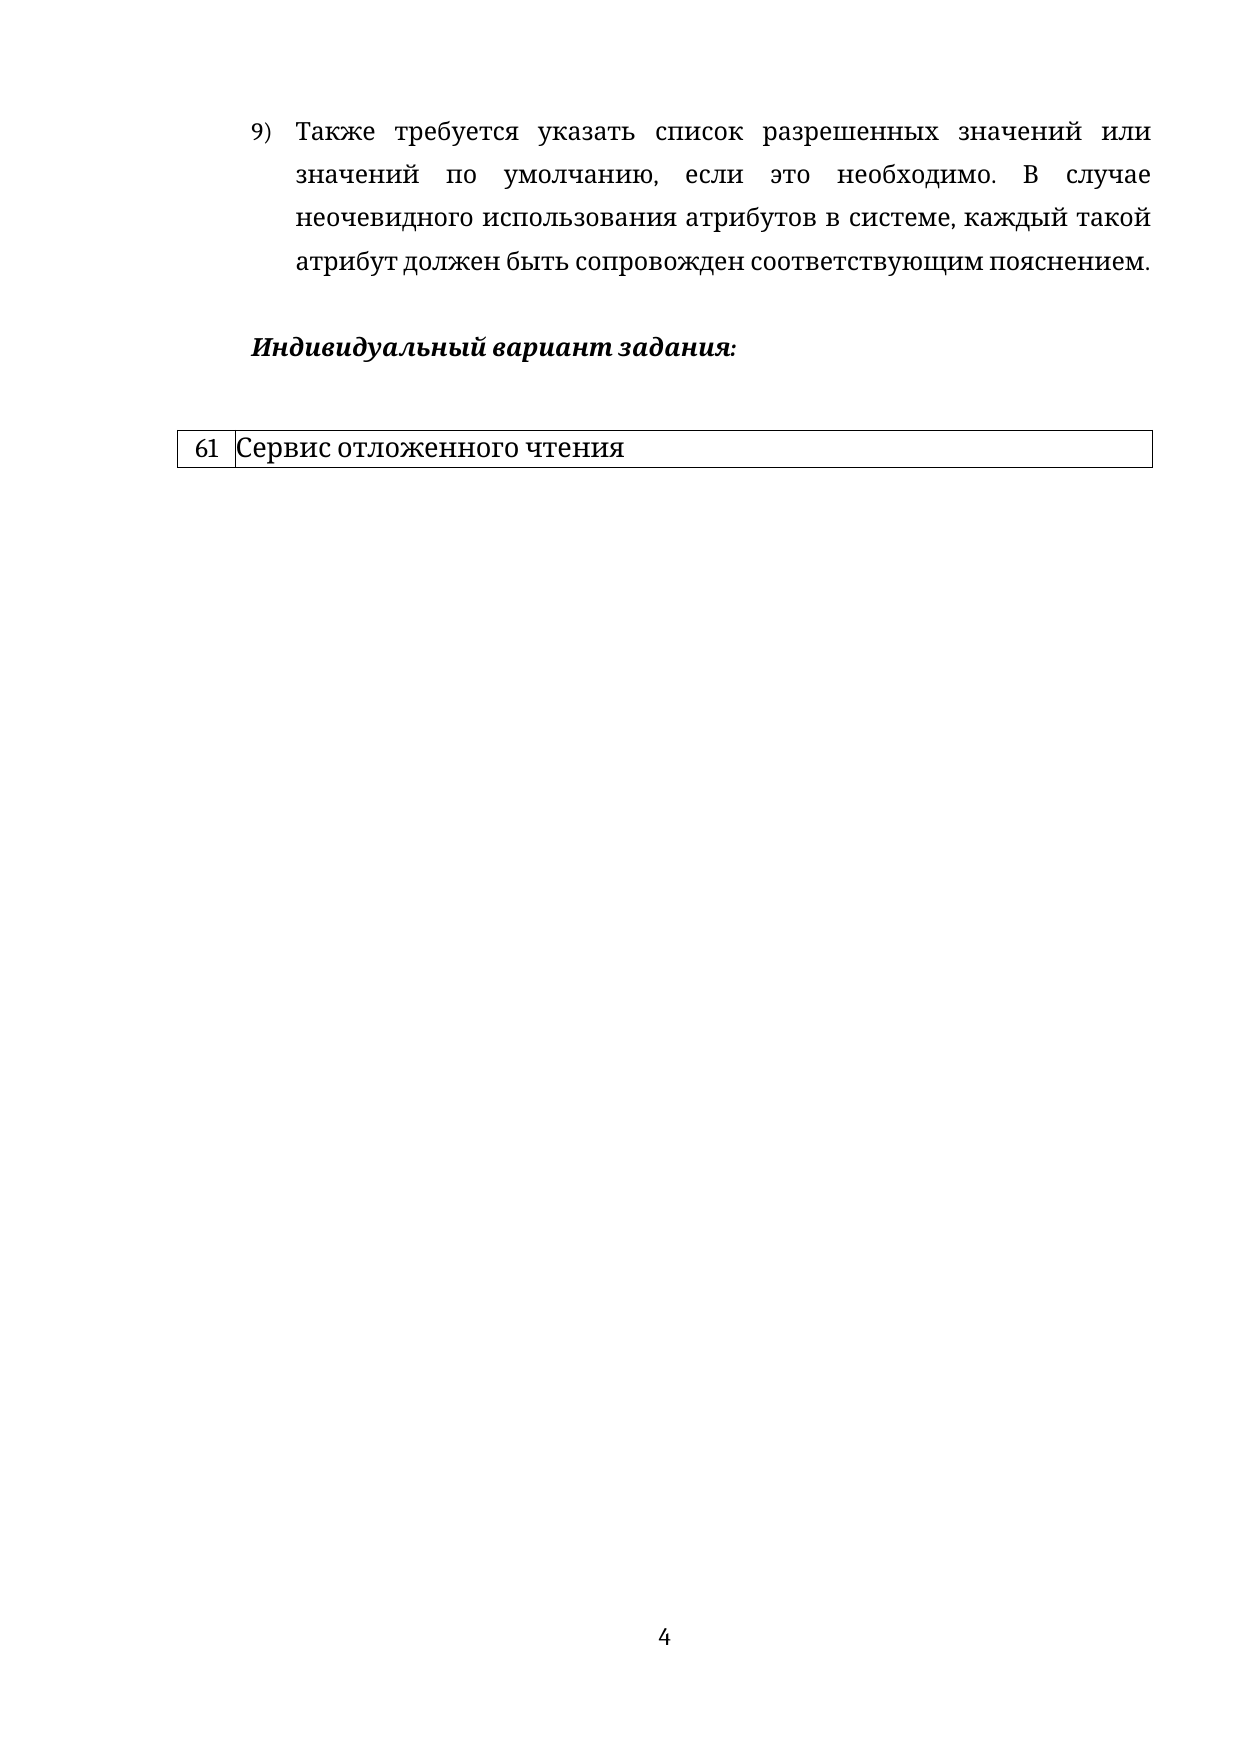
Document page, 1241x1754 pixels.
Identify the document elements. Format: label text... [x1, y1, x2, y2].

list Также требуется указать список разрешенных значений или значений по умолчанию, если это необходимо. В случае неочевидного использования атрибутов в системе, каждый такой атрибут должен быть сопровожден соответствующим пояснением. [251, 118, 1152, 276]
table_header 61 [178, 431, 235, 467]
text Индивидуальный вариант задания: [177, 334, 1152, 362]
table_header Сервис отложенного чтения [236, 431, 1152, 467]
